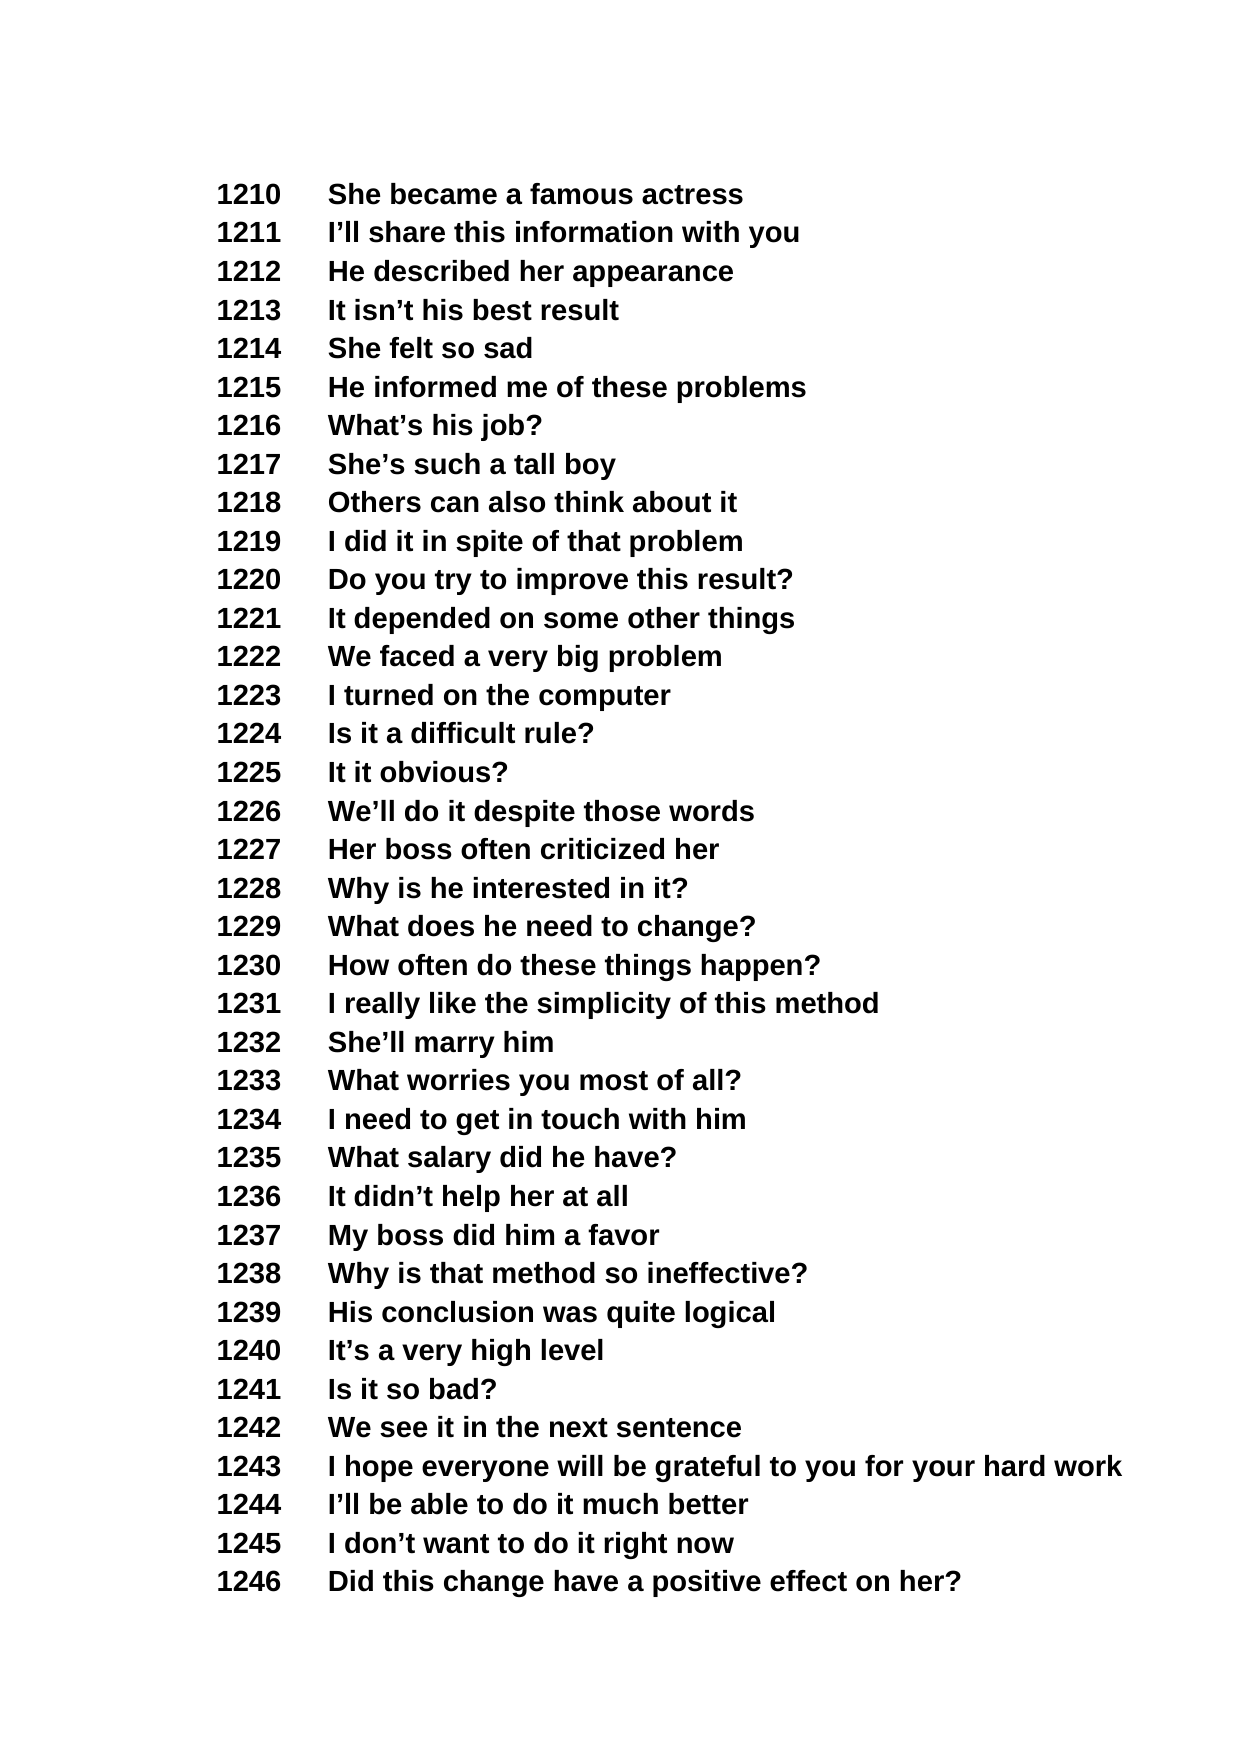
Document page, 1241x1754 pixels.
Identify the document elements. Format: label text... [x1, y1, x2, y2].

list It depended on some other things [216, 601, 1149, 634]
list His conclusion was quite logical [216, 1294, 1149, 1328]
list He informed me of these problems [216, 369, 1149, 403]
list I’ll be able to do it much better [216, 1487, 1149, 1521]
list It’s a very high level [216, 1333, 1149, 1367]
list I hope everyone will be grateful to you for your hard work [216, 1449, 1149, 1482]
list What’s his job? [216, 408, 1149, 442]
list She’s such a tall boy [216, 447, 1149, 480]
list I turned on the computer [216, 678, 1149, 711]
list I did it in spite of that problem [216, 524, 1149, 557]
list Is it a difficult rule? [216, 716, 1149, 750]
list Others can also think about it [216, 485, 1149, 519]
list We faced a very big problem [216, 639, 1149, 673]
list What salary did he have? [216, 1140, 1149, 1174]
list What does he need to change? [216, 909, 1149, 943]
list I really like the simplicity of this method [216, 986, 1149, 1020]
list I need to get in touch with him [216, 1102, 1149, 1135]
list My boss did him a favor [216, 1217, 1149, 1251]
list I’ll share this information with you [216, 215, 1149, 249]
list Her boss often criticized her [216, 832, 1149, 866]
list How often do these things happen? [216, 948, 1149, 981]
list It didn’t help her at all [216, 1179, 1149, 1212]
list We see it in the next sentence [216, 1410, 1149, 1444]
list Why is that method so ineffective? [216, 1256, 1149, 1289]
list It isn’t his best result [216, 292, 1149, 326]
list It it obvious? [216, 755, 1149, 788]
list Is it so bad? [216, 1372, 1149, 1405]
list We’ll do it despite those words [216, 793, 1149, 827]
list Did this change have a positive effect on her? [216, 1564, 1149, 1598]
list She became a famous actress [216, 177, 1149, 210]
list What worries you most of all? [216, 1063, 1149, 1097]
list She’ll marry him [216, 1025, 1149, 1058]
list Why is he interested in it? [216, 871, 1149, 904]
list I don’t want to do it right now [216, 1526, 1149, 1559]
list She felt so sad [216, 331, 1149, 364]
list He described her appearance [216, 254, 1149, 287]
list Do you try to improve this result? [216, 562, 1149, 596]
